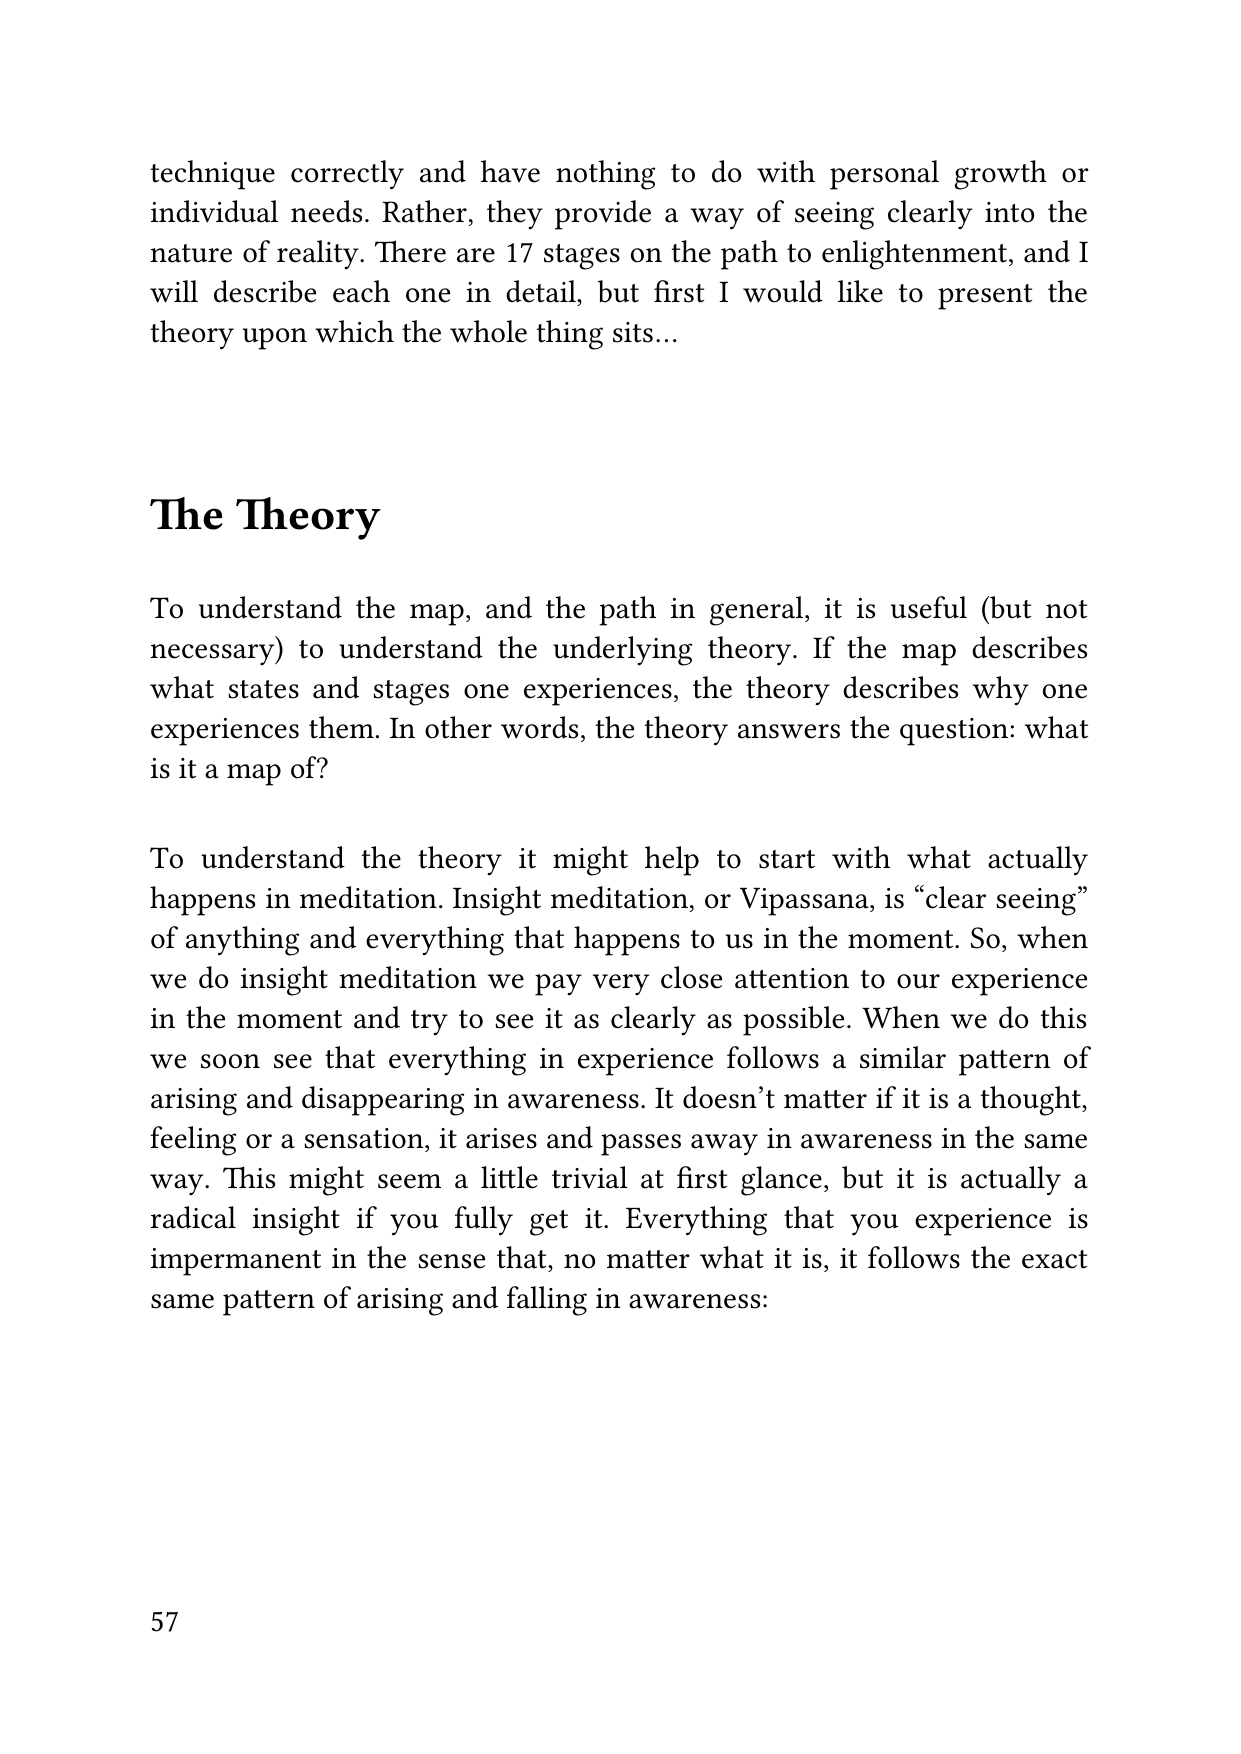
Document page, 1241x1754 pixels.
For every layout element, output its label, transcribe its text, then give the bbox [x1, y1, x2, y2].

subtitle The Theory [150, 486, 1090, 541]
text To understand the theory it might help to start with what actually happens in meditation. Insight meditation, or Vipassana, is “clear seeing” of anything and everything that happens to us in the moment. So, when we do insight meditation we pay very close attention to our experience in the moment and try to see it as clearly as possible. When we do this we soon see that everything in experience follows a similar pattern of arising and disappearing in awareness. It doesn’t matter if it is a thought, feeling or a sensation, it arises and passes away in awareness in the same way. This might seem a little trivial at first glance, but it is actually a radical insight if you fully get it. Everything that you experience is impermanent in the sense that, no matter what it is, it follows the exact same pattern of arising and falling in awareness: [150, 836, 1090, 1316]
text To understand the map, and the path in general, it is useful (but not necessary) to understand the underlying theory. If the map describes what states and stages one experiences, the theory describes why one experiences them. In other words, the theory answers the question: what is it a map of? [150, 586, 1090, 786]
text technique correctly and have nothing to do with personal growth or individual needs. Rather, they provide a way of seeing clearly into the nature of reality. There are 17 stages on the path to enlightenment, and I will describe each one in detail, but first I would like to present the theory upon which the whole thing sits… [150, 150, 1090, 350]
